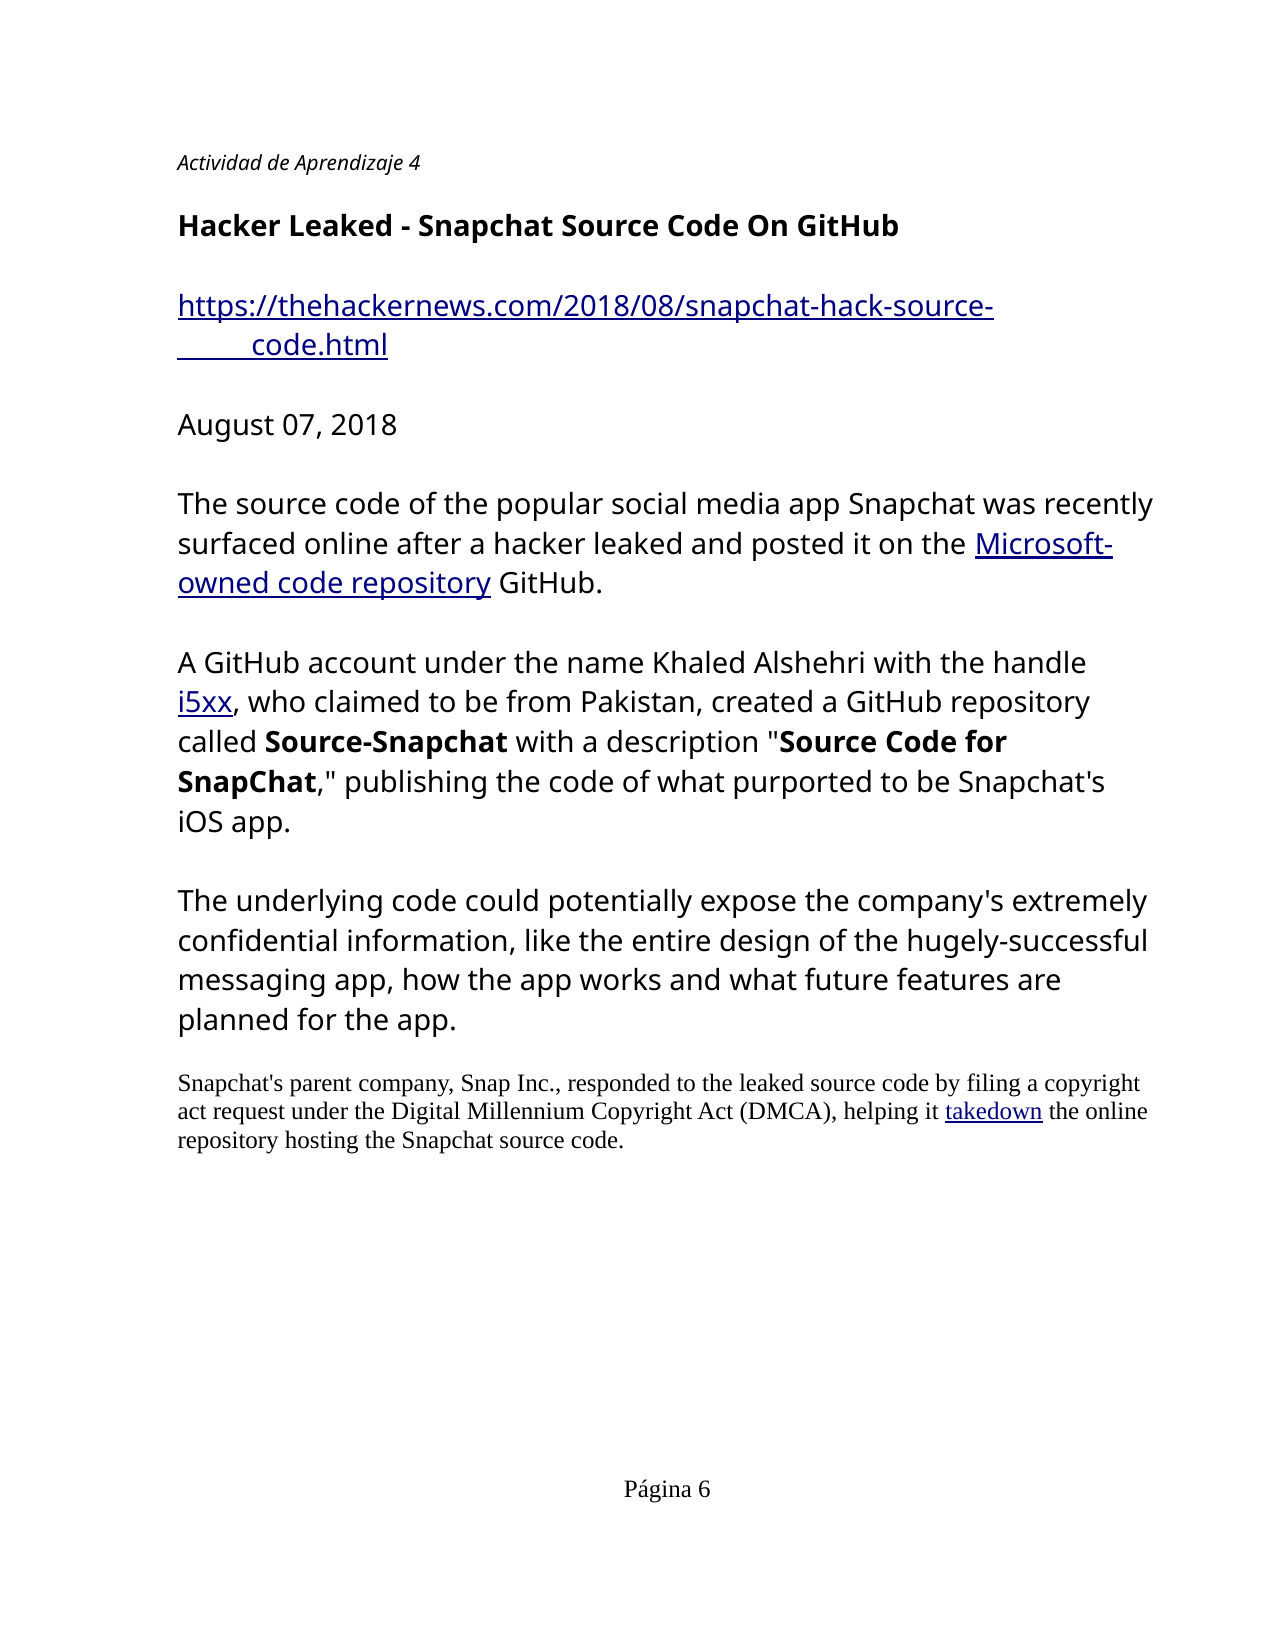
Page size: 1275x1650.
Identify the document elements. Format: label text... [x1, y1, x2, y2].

text August 07, 2018 [177, 404, 1157, 444]
text The source code of the popular social media app Snapchat was recently surfaced online after a hacker leaked and posted it on the Microsoft-owned code repository GitHub. A GitHub account under the name Khaled Alshehri with the handle i5xx, who claimed to be from Pakistan, created a GitHub repository called Source-Snapchat with a description "Source Code for SnapChat," publishing the code of what purported to be Snapchat's iOS app. The underlying code could potentially expose the company's extremely confidential information, like the entire design of the hugely-successful messaging app, how the app works and what future features are planned for the app. [177, 483, 1157, 1039]
text https://thehackernews.com/2018/08/snapchat-hack-source- code.html [177, 285, 1157, 364]
text Snapchat's parent company, Snap Inc., responded to the leaked source code by filing a copyright act request under the Digital Millennium Copyright Act (DMCA), helping it takedown the online repository hosting the Snapchat source code. [177, 1039, 1157, 1154]
text Hacker Leaked - Snapchat Source Code On GitHub [177, 206, 1157, 245]
